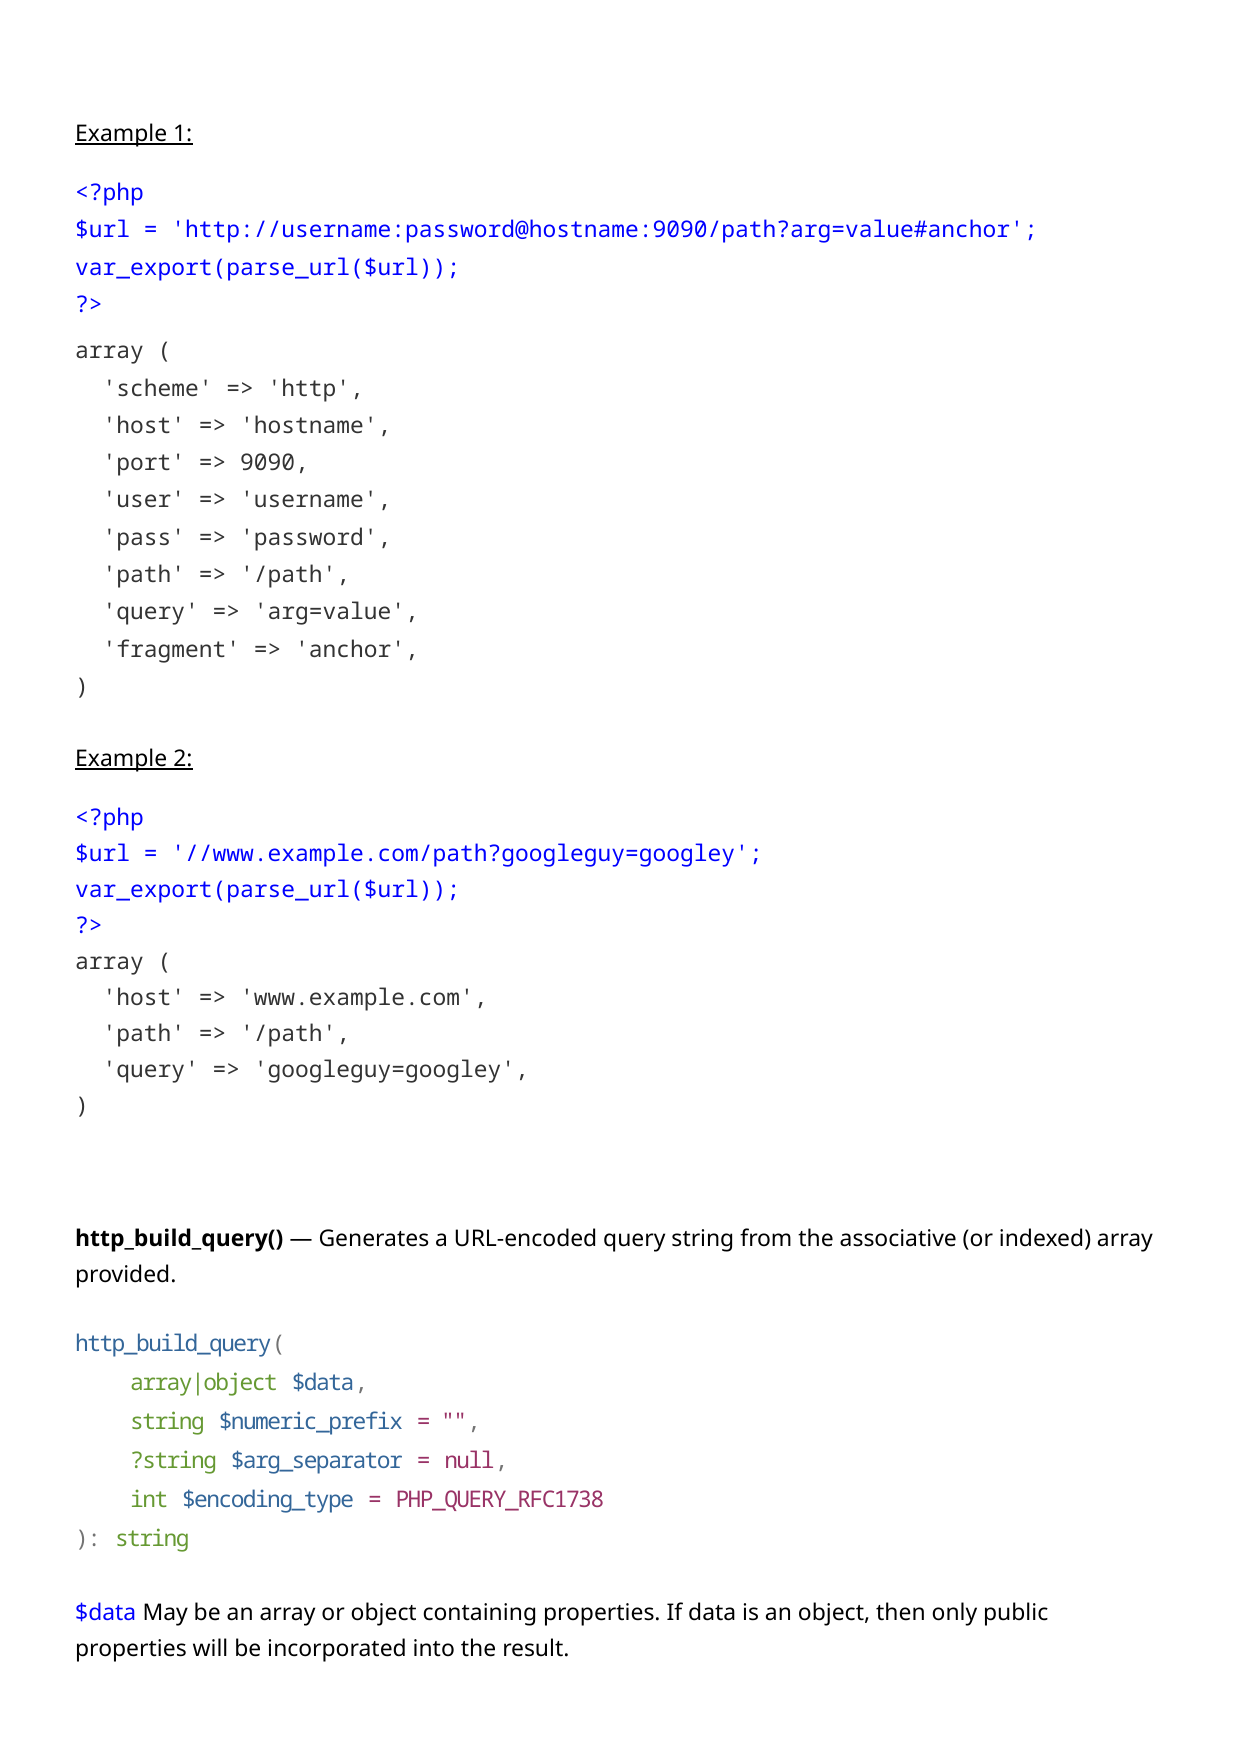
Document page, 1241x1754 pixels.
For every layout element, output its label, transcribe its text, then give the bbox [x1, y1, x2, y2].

text <?php [75, 801, 1166, 832]
text 'port' => 9090, [75, 446, 1166, 477]
text http_build_query() — Generates a URL-encoded query string from the associative (or indexed) array provided. [75, 1222, 1166, 1289]
text http_build_query( [75, 1327, 1166, 1358]
text array ( [75, 945, 1166, 976]
text 'path' => '/path', [75, 1017, 1166, 1048]
text int $encoding_type = PHP_QUERY_RFC1738 [75, 1483, 1166, 1514]
text 'query' => 'googleguy=googley', [75, 1053, 1166, 1084]
text ?> [75, 909, 1166, 940]
text var_export(parse_url($url)); [75, 873, 1166, 904]
text string $numeric_prefix = "", [75, 1405, 1166, 1436]
text Example 1: [75, 116, 1166, 148]
text 'host' => 'www.example.com', [75, 981, 1166, 1012]
text 'host' => 'hostname', [75, 409, 1166, 440]
text $data May be an array or object containing properties. If data is an object, then only public properties will be incorporated into the result. [75, 1596, 1166, 1663]
text $url = 'http://username:password@hostname:9090/path?arg=value#anchor'; [75, 213, 1166, 244]
text var_export(parse_url($url)); [75, 251, 1166, 282]
text Example 2: [75, 741, 1166, 773]
text 'query' => 'arg=value', [75, 595, 1166, 626]
text array|object $data, [75, 1366, 1166, 1397]
text ?> [75, 288, 1166, 319]
text $url = '//www.example.com/path?googleguy=googley'; [75, 837, 1166, 868]
text ) [75, 670, 1166, 701]
text array ( [75, 334, 1166, 365]
text 'path' => '/path', [75, 558, 1166, 589]
text 'pass' => 'password', [75, 521, 1166, 552]
text ?string $arg_separator = null, [75, 1444, 1166, 1475]
text 'fragment' => 'anchor', [75, 632, 1166, 664]
text ) [75, 1088, 1166, 1120]
text <?php [75, 176, 1166, 207]
text 'user' => 'username', [75, 483, 1166, 514]
text ): string [75, 1522, 1166, 1553]
text 'scheme' => 'http', [75, 371, 1166, 403]
